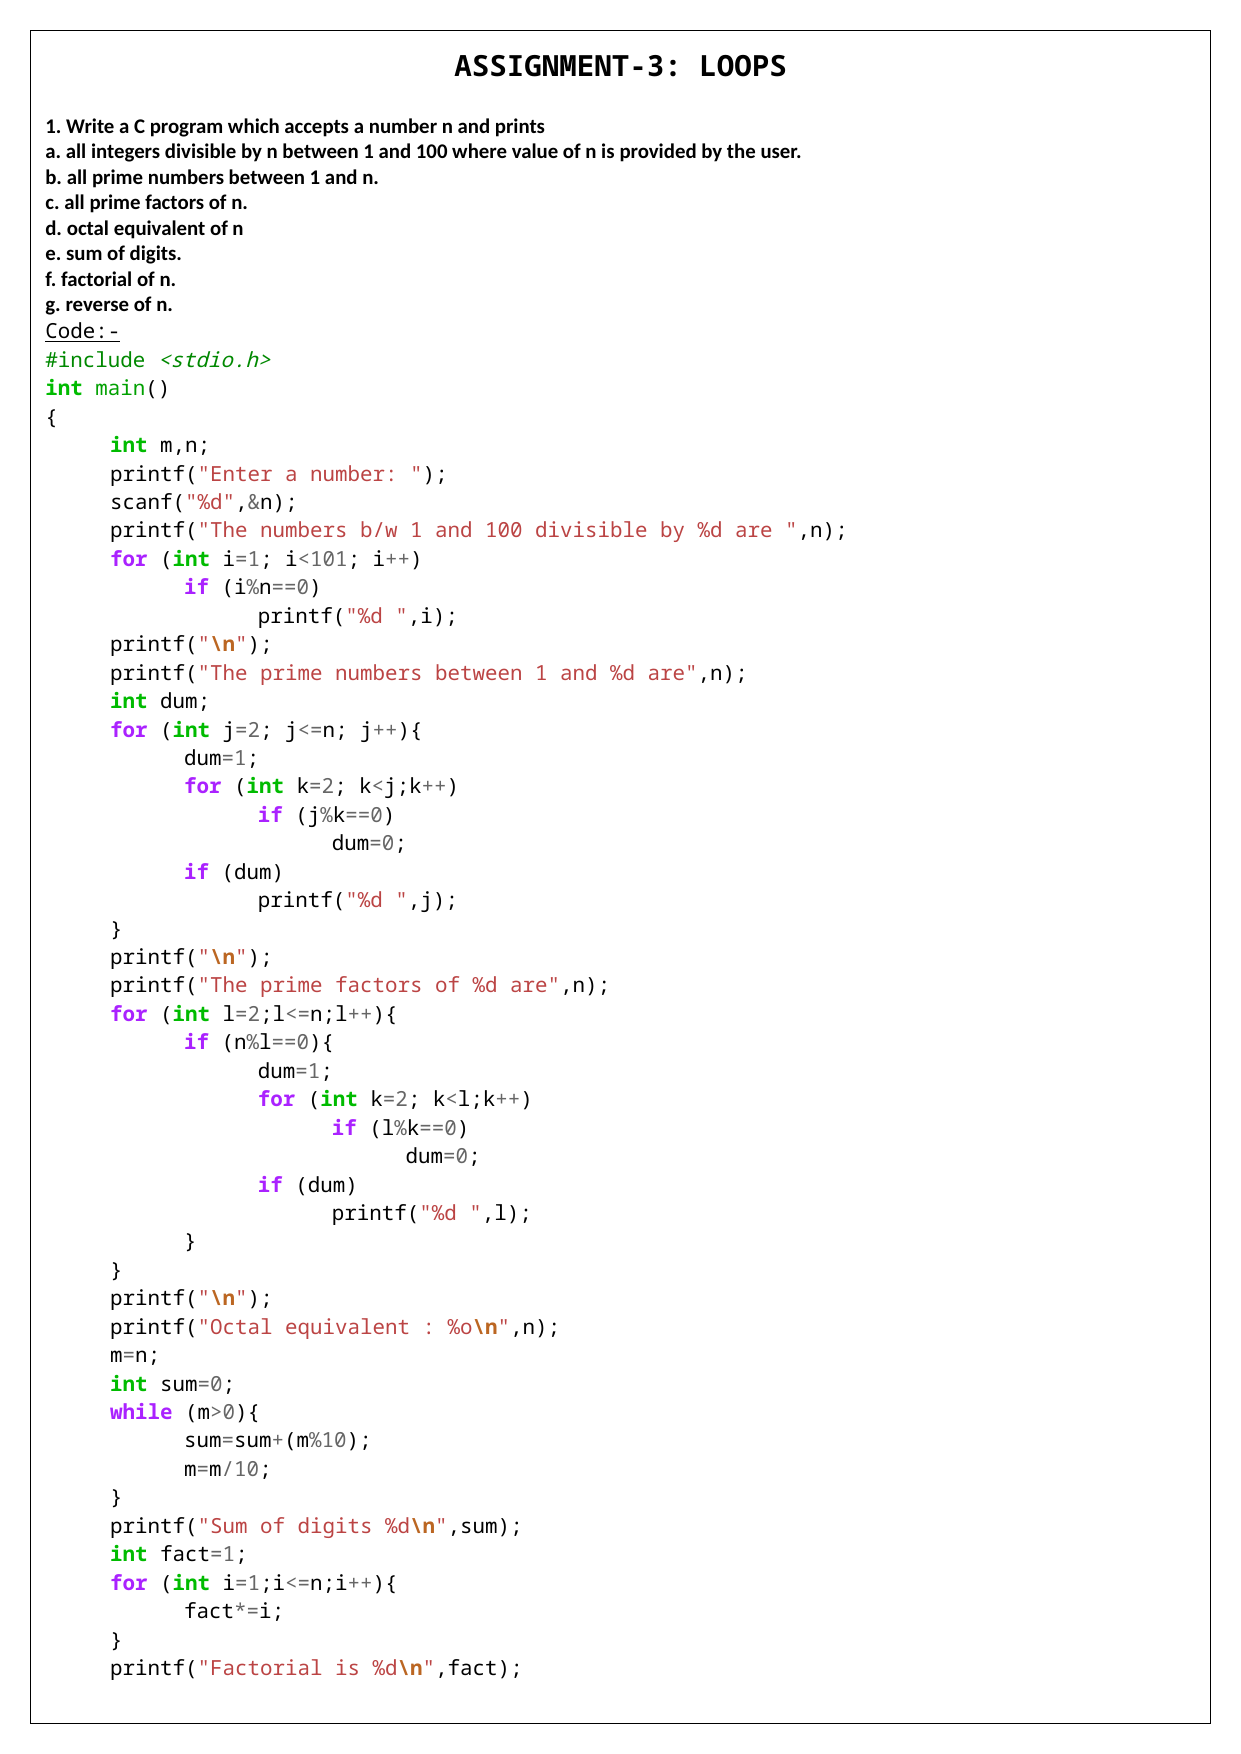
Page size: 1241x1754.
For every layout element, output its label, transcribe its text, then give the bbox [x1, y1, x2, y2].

text dum=1; [36, 743, 1204, 772]
text printf("The numbers b/w 1 and 100 divisible by %d are ",n); [36, 516, 1204, 544]
text d. octal equivalent of n [36, 215, 1204, 240]
text scanf("%d",&n); [36, 487, 1204, 516]
text for (int l=2;l<=n;l++){ [36, 999, 1204, 1027]
text } [36, 914, 1204, 942]
text 1. Write a C program which accepts a number n and prints [36, 113, 1204, 139]
text printf("\n"); [36, 629, 1204, 658]
text for (int j=2; j<=n; j++){ [36, 715, 1204, 743]
text int sum=0; [36, 1369, 1204, 1397]
text printf("\n"); [36, 942, 1204, 971]
text printf("Enter a number: "); [36, 459, 1204, 487]
text if (dum) [36, 857, 1204, 885]
text printf("The prime factors of %d are",n); [36, 971, 1204, 999]
text { [36, 402, 1204, 430]
text } [36, 1625, 1204, 1653]
text printf("%d ",l); [36, 1198, 1204, 1227]
text a. all integers divisible by n between 1 and 100 where value of n is provided by the user. [36, 139, 1204, 164]
text for (int k=2; k<l;k++) [36, 1084, 1204, 1113]
text if (dum) [36, 1170, 1204, 1198]
text for (int i=1; i<101; i++) [36, 544, 1204, 572]
text b. all prime numbers between 1 and n. [36, 164, 1204, 189]
text fact*=i; [36, 1596, 1204, 1625]
text #include <stdio.h> [36, 345, 1204, 373]
text if (l%k==0) [36, 1113, 1204, 1141]
text printf("Octal equivalent : %o\n",n); [36, 1312, 1204, 1340]
text dum=0; [36, 1141, 1204, 1170]
text int dum; [36, 686, 1204, 715]
text m=m/10; [36, 1454, 1204, 1482]
text while (m>0){ [36, 1397, 1204, 1426]
text dum=0; [36, 828, 1204, 857]
text int main() [36, 373, 1204, 402]
text for (int k=2; k<j;k++) [36, 772, 1204, 800]
text } [36, 1255, 1204, 1283]
text int m,n; [36, 430, 1204, 459]
text printf("The prime numbers between 1 and %d are",n); [36, 658, 1204, 686]
text c. all prime factors of n. [36, 189, 1204, 215]
text int fact=1; [36, 1539, 1204, 1568]
text dum=1; [36, 1056, 1204, 1084]
text printf("\n"); [36, 1283, 1204, 1312]
text if (j%k==0) [36, 800, 1204, 828]
text e. sum of digits. [36, 240, 1204, 266]
text printf("%d ",i); [36, 601, 1204, 629]
text printf("%d ",j); [36, 885, 1204, 914]
text m=n; [36, 1340, 1204, 1369]
text if (i%n==0) [36, 572, 1204, 601]
text Code:- [36, 317, 1204, 345]
text for (int i=1;i<=n;i++){ [36, 1568, 1204, 1596]
text printf("Factorial is %d\n",fact); [36, 1653, 1204, 1691]
text ASSIGNMENT-3: LOOPS [36, 36, 1204, 85]
text sum=sum+(m%10); [36, 1426, 1204, 1454]
text } [36, 1227, 1204, 1255]
text printf("Sum of digits %d\n",sum); [36, 1511, 1204, 1539]
text f. factorial of n. [36, 266, 1204, 291]
text } [36, 1482, 1204, 1511]
text if (n%l==0){ [36, 1027, 1204, 1056]
text g. reverse of n. [36, 291, 1204, 317]
